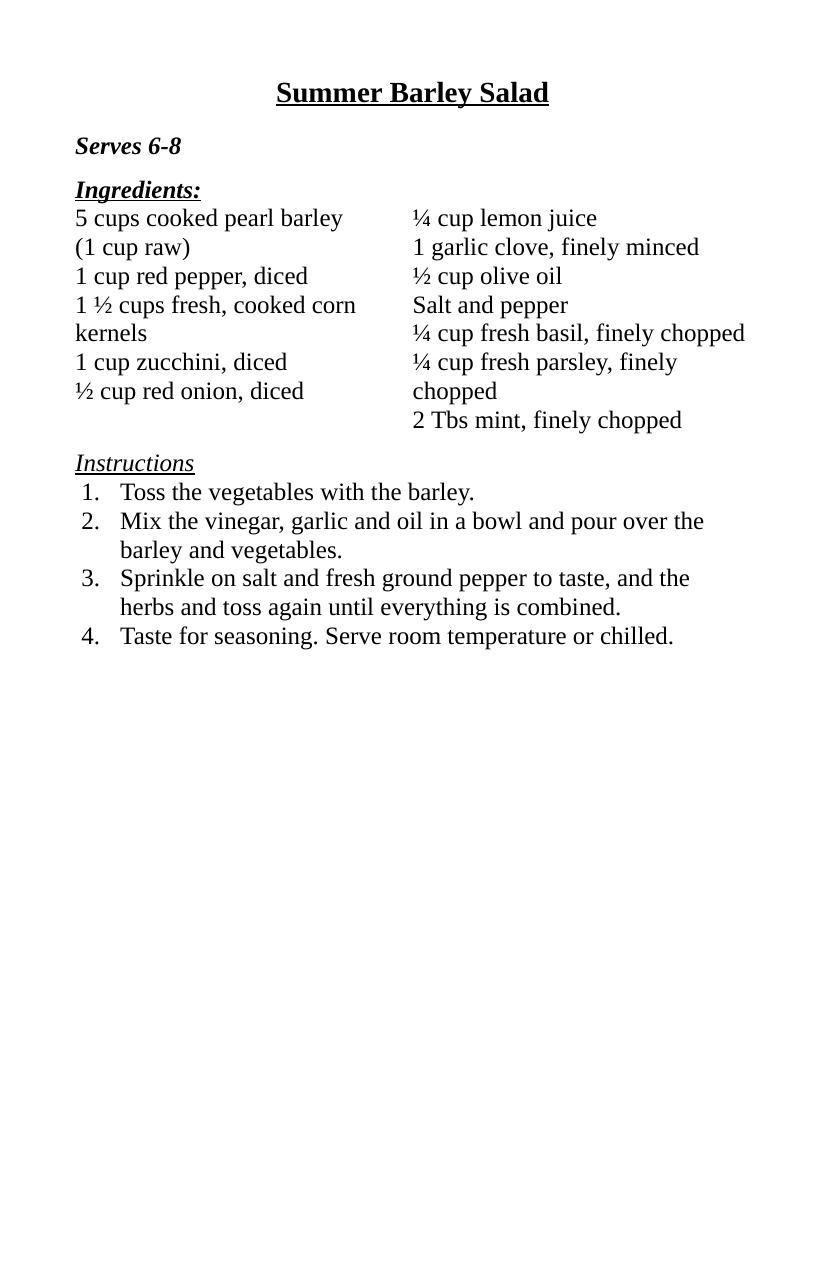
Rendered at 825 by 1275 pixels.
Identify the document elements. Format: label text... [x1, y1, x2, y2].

list Mix the vinegar, garlic and oil in a bowl and pour over the barley and vegetables. [75, 506, 750, 563]
text ½ cup red onion, diced [75, 376, 412, 405]
text 1 ½ cups fresh, cooked corn kernels [75, 290, 412, 347]
list Toss the vegetables with the barley. [75, 477, 750, 506]
text 5 cups cooked pearl barley [75, 203, 412, 232]
subtitle Serves 6-8 [75, 131, 750, 160]
subtitle Ingredients: [75, 175, 750, 203]
subtitle Instructions [75, 448, 750, 477]
list Sprinkle on salt and fresh ground pepper to taste, and the herbs and toss again until everything is combined. [75, 563, 750, 621]
text 1 cup zucchini, diced [75, 347, 412, 376]
list Taste for seasoning. Serve room temperature or chilled. [75, 621, 750, 650]
text (1 cup raw) [75, 232, 412, 261]
text 1 cup red pepper, diced [75, 261, 412, 290]
subtitle Summer Barley Salad [75, 75, 750, 108]
text ¼ cup lemon juice 1 garlic clove, finely minced ½ cup olive oil Salt and pepper ¼ cup fresh basil, finely chopped ¼ cup fresh parsley, finely chopped 2 Tbs mint, finely chopped [412, 203, 750, 433]
